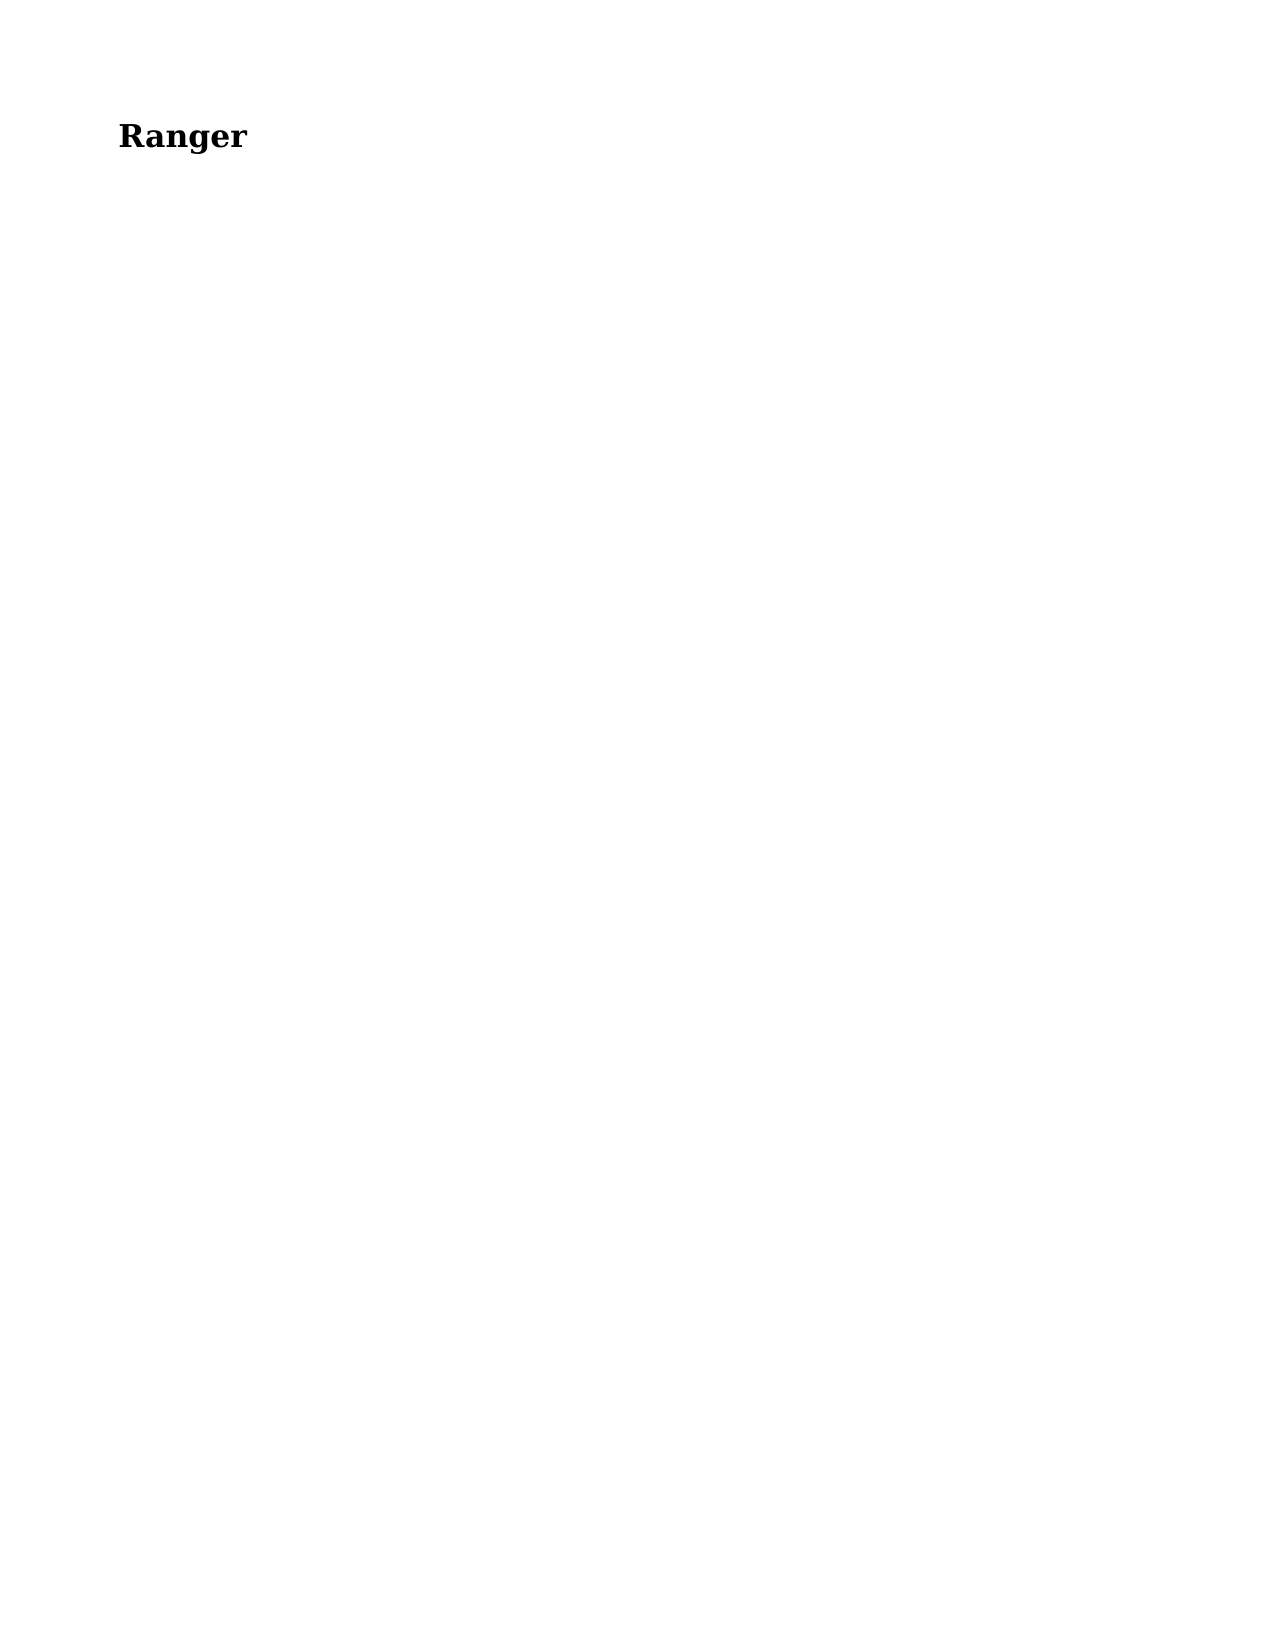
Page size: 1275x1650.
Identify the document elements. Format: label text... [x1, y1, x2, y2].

text Ranger [118, 118, 1157, 155]
